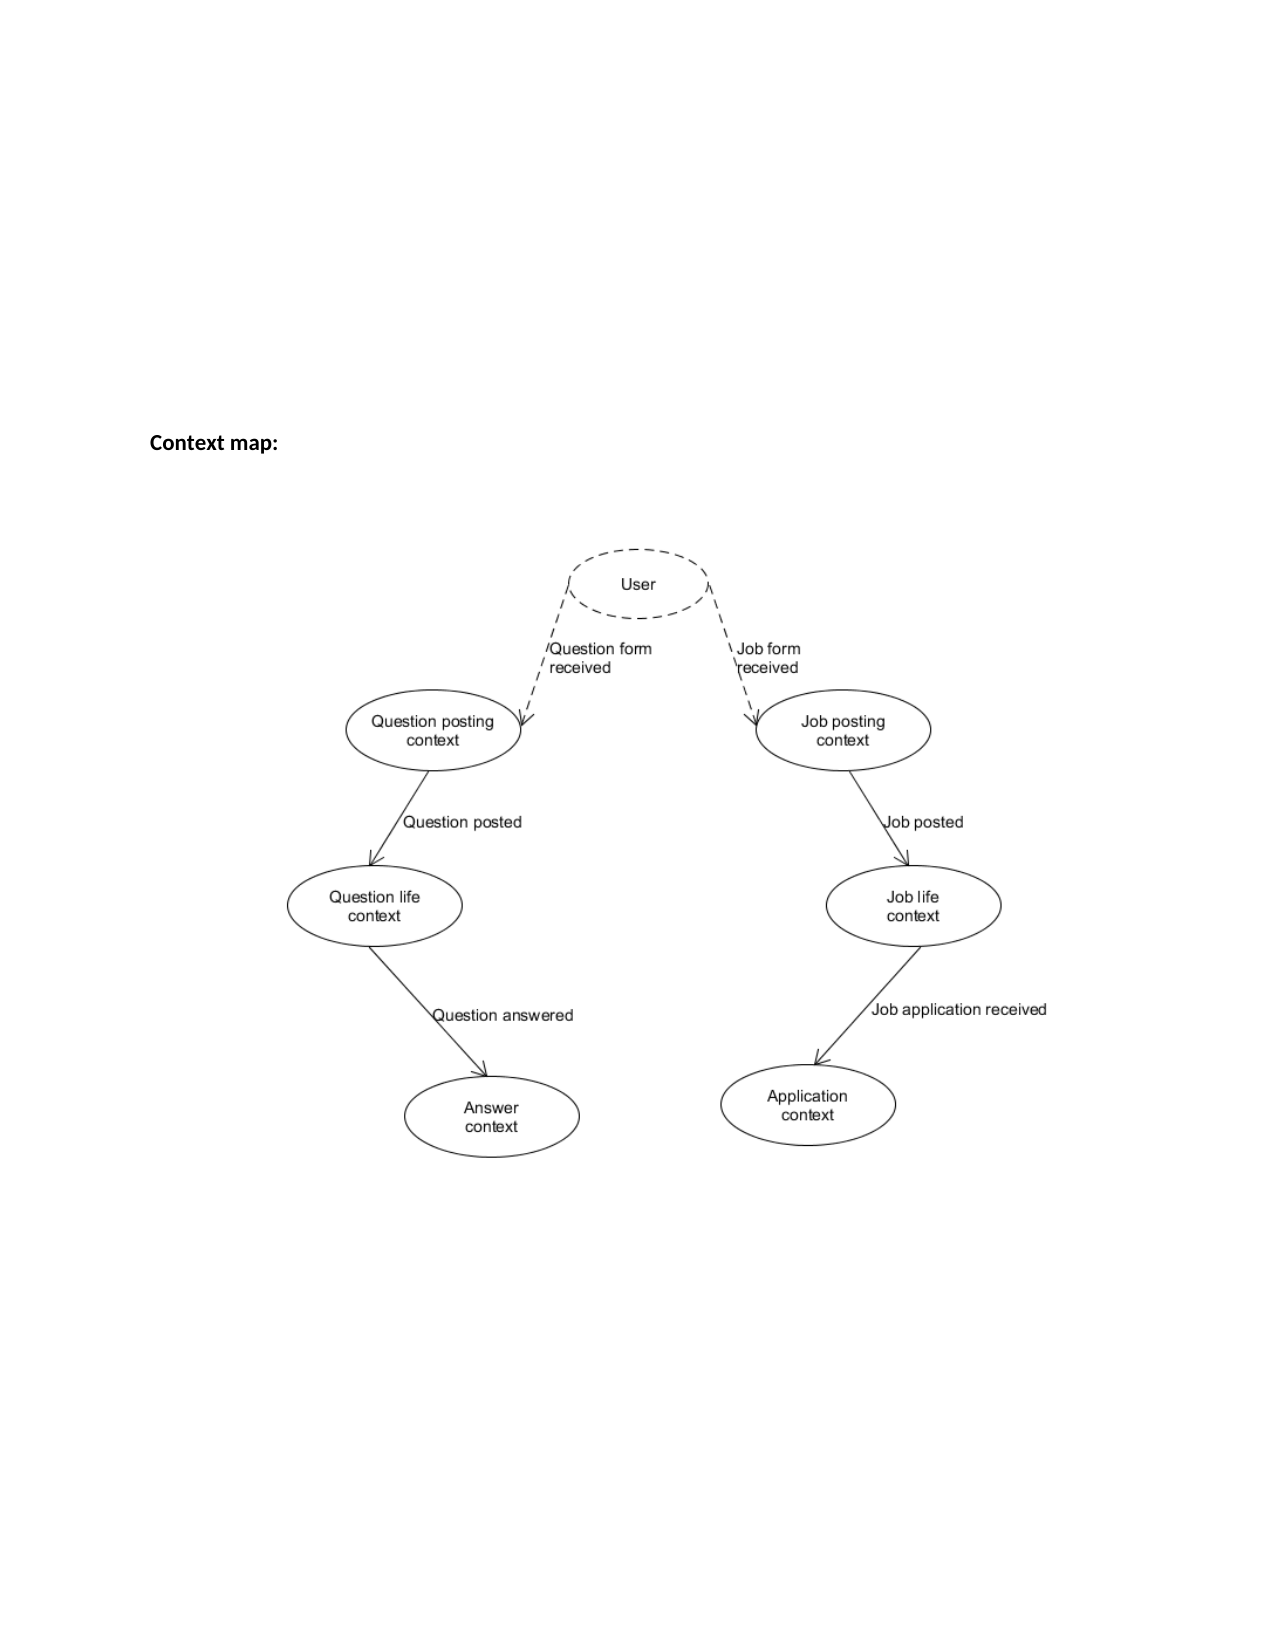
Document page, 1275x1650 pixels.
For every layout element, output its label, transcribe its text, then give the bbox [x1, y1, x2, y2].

text Context map: [150, 428, 1125, 456]
